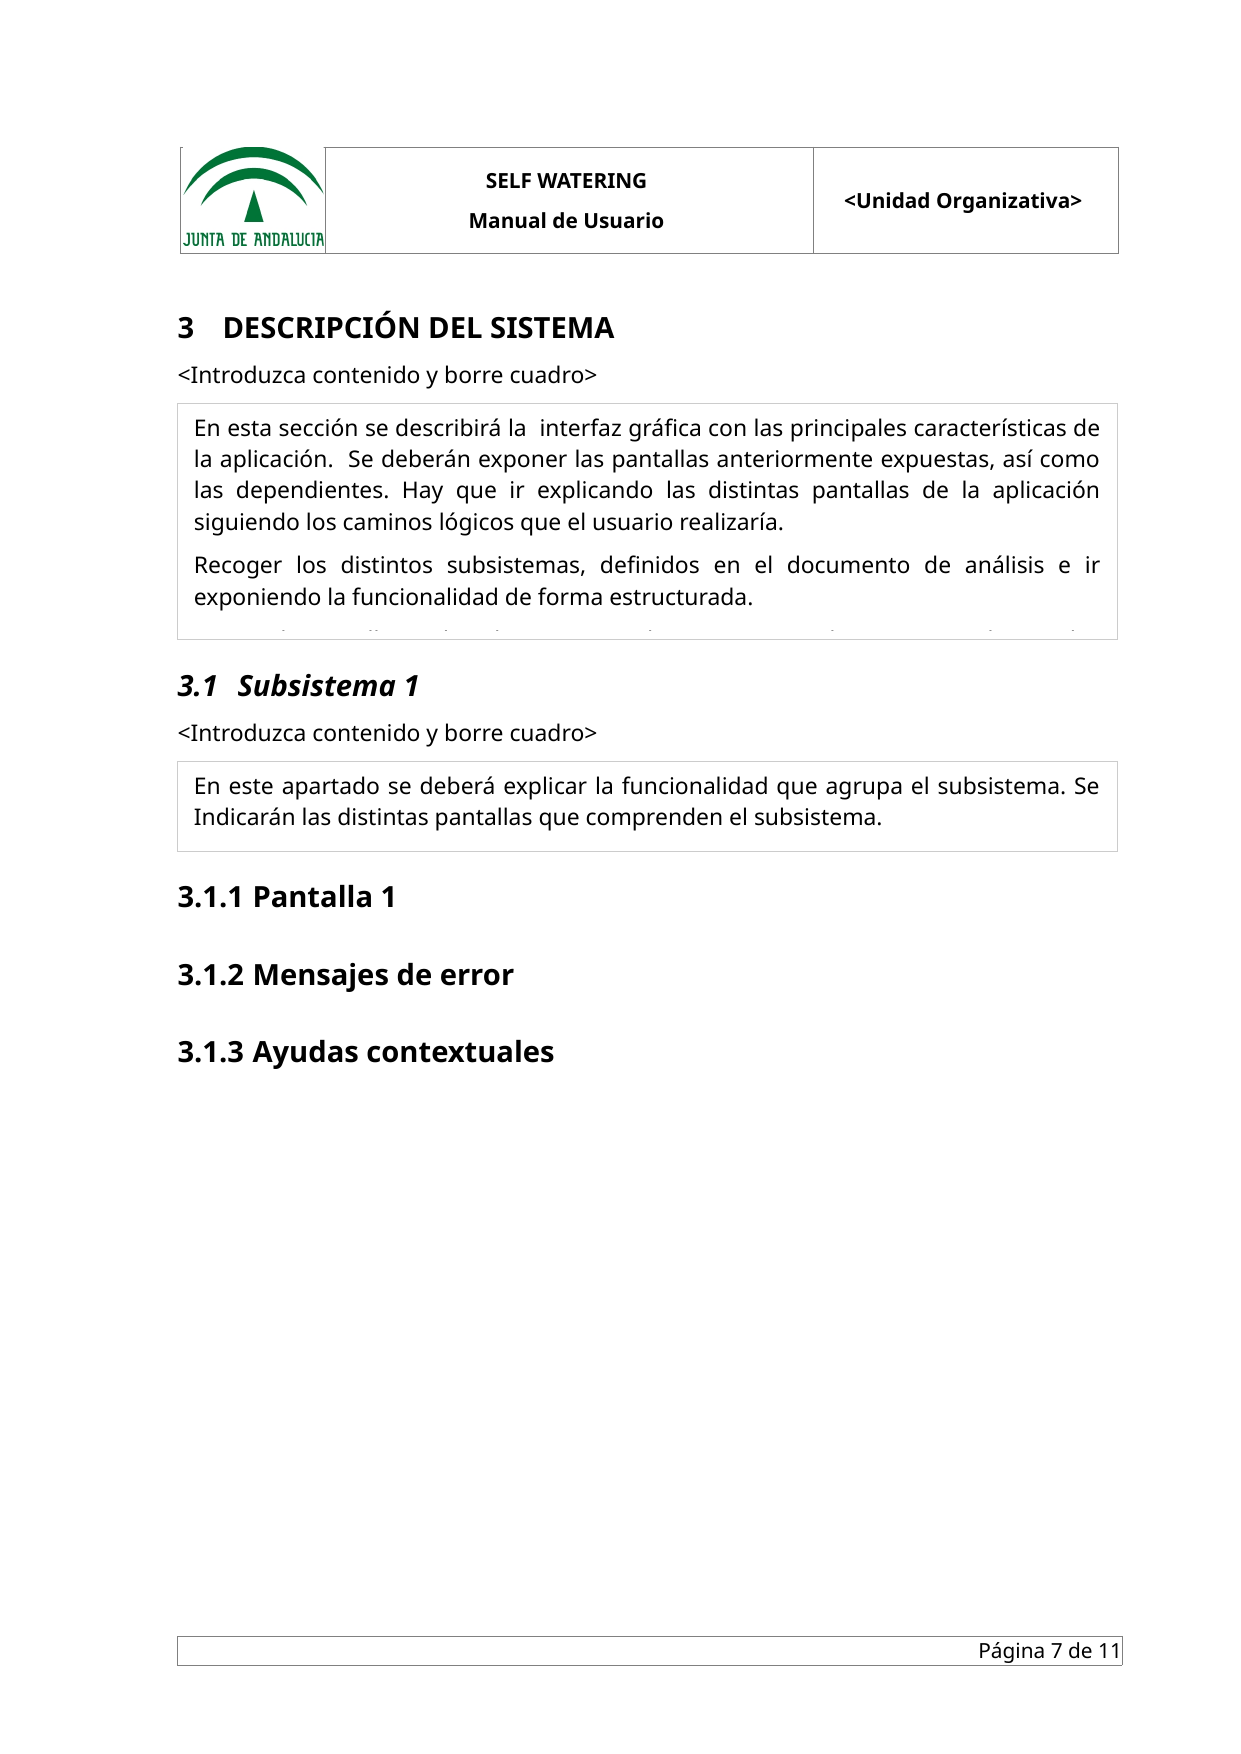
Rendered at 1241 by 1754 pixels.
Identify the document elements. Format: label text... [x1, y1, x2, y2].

text En este apartado se deberá explicar la funcionalidad que agrupa el subsistema. Se Indicarán las distintas pantallas que comprenden el subsistema. [194, 770, 1101, 832]
subtitle Ayudas contextuales [177, 1031, 1122, 1071]
text <Introduzca contenido y borre cuadro> [177, 717, 1122, 748]
text En esta sección se describirá la interfaz gráfica con las principales características de la aplicación. Se deberán exponer las pantallas anteriormente expuestas, así como las dependientes. Hay que ir explicando las distintas pantallas de la aplicación siguiendo los caminos lógicos que el usuario realizaría. [194, 412, 1101, 537]
subtitle Pantalla 1 [177, 877, 1122, 916]
text Para cada pantalla, explicar los mensajes de error que pueden aparecer y las ayudas contextuales que aparecen. [194, 624, 1101, 631]
text <Introduzca contenido y borre cuadro> [177, 359, 1122, 390]
subtitle DESCRIPCIÓN DEL SISTEMA [177, 307, 1122, 347]
text Recoger los distintos subsistemas, definidos en el documento de análisis e ir exponiendo la funcionalidad de forma estructurada. [194, 549, 1101, 612]
subtitle Mensajes de error [177, 954, 1122, 993]
subtitle Subsistema 1 [177, 665, 1122, 704]
